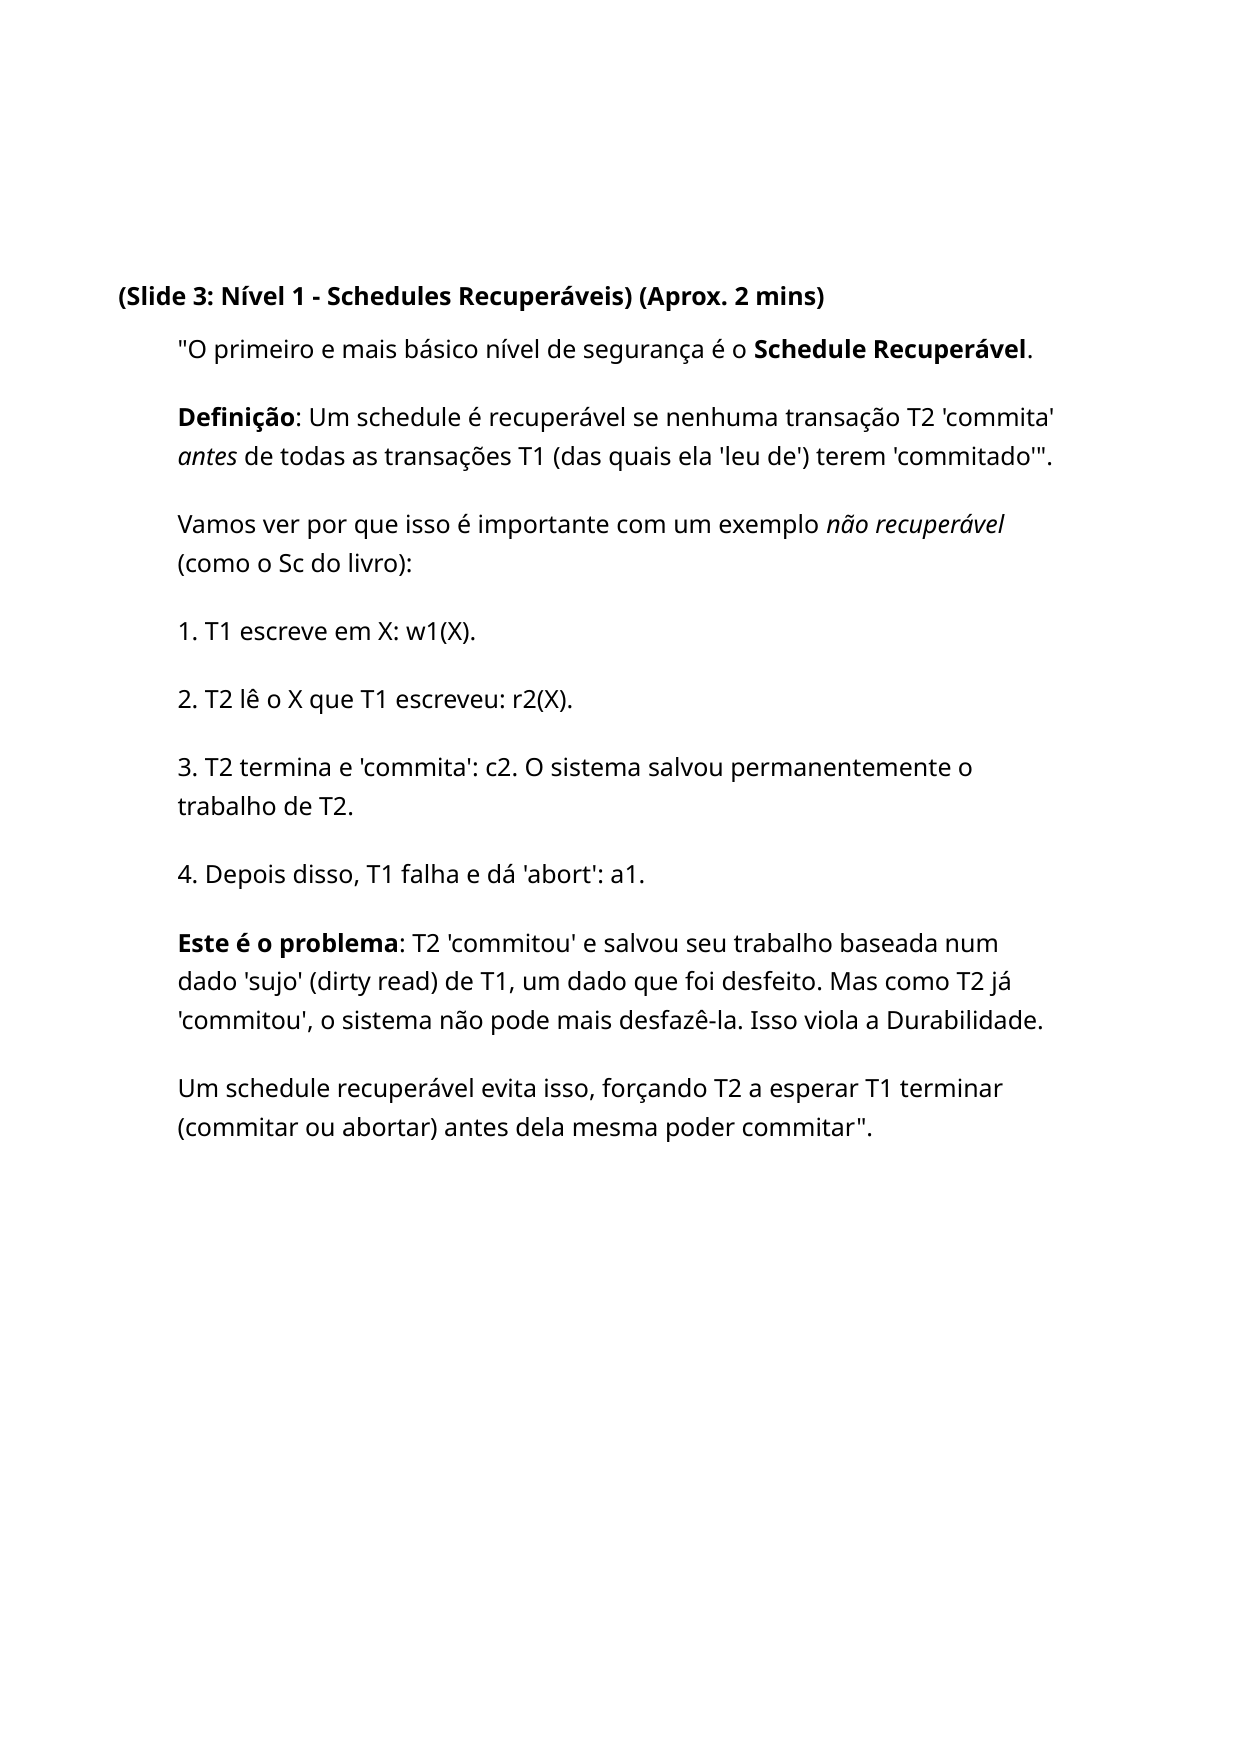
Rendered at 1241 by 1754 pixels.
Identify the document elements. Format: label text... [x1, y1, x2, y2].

text "O primeiro e mais básico nível de segurança é o Schedule Recuperável. [177, 331, 1063, 366]
text Vamos ver por que isso é importante com um exemplo não recuperável (como o Sc do livro): [177, 507, 1063, 579]
text (Slide 3: Nível 1 - Schedules Recuperáveis) (Aprox. 2 mins) [118, 278, 1122, 312]
text 4. Depois disso, T1 falha e dá 'abort': a1. [177, 857, 1063, 891]
text 1. T1 escreve em X: w1(X). [177, 614, 1063, 648]
text Este é o problema: T2 'commitou' e salvou seu trabalho baseada num dado 'sujo' (dirty read) de T1, um dado que foi desfeito. Mas como T2 já 'commitou', o sistema não pode mais desfazê-la. Isso viola a Durabilidade. [177, 925, 1063, 1037]
text 2. T2 lê o X que T1 escreveu: r2(X). [177, 682, 1063, 716]
text 3. T2 termina e 'commita': c2. O sistema salvou permanentemente o trabalho de T2. [177, 750, 1063, 823]
text Um schedule recuperável evita isso, forçando T2 a esperar T1 terminar (commitar ou abortar) antes dela mesma poder commitar". [177, 1071, 1063, 1144]
text Definição: Um schedule é recuperável se nenhuma transação T2 'commita' antes de todas as transações T1 (das quais ela 'leu de') terem 'commitado'". [177, 400, 1063, 472]
